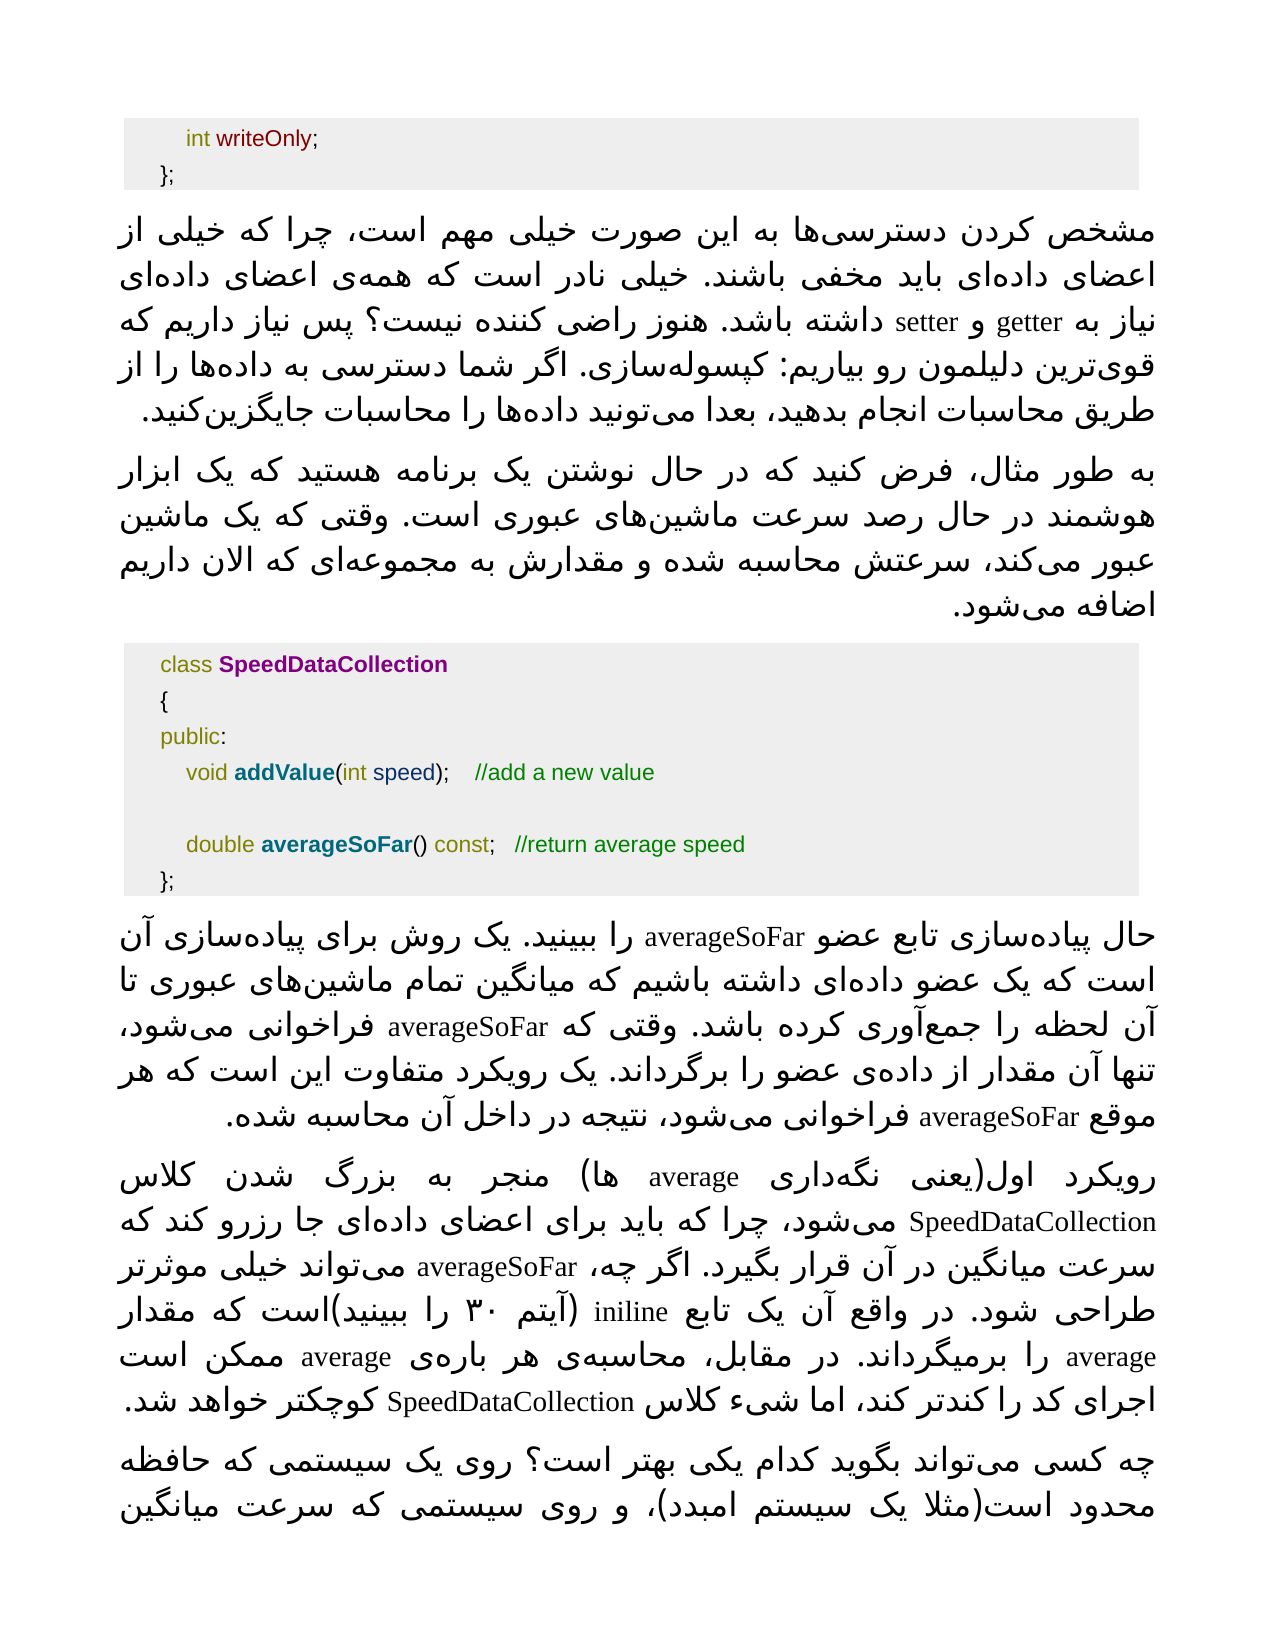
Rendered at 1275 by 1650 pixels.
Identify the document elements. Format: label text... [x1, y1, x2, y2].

text int writeOnly; [124, 118, 1139, 154]
text مشخص کردن دسترسی‌ها به این صورت خیلی مهم است، چرا که خیلی از اعضا‌ی داده‌ای باید مخفی باشند. خیلی نادر است که همه‌ی اعضا‌ی داده‌ای نیاز به getter و setter داشته باشد. هنوز راضی کننده نیست؟ پس نیاز داریم که قوی‌ترین دلیلمون رو بیاریم: کپسوله‌سازی. اگر شما دسترسی به داده‌ها را از طریق محاسبات انجام بدهید، بعدا می‌تونید داده‌ها را محاسبات جایگزین‌کنید. [118, 205, 1157, 430]
text رویکرد اول(یعنی نگه‌داری average ها) منجر به بزرگ شدن کلاس SpeedDataCollection می‌شود، چرا که باید برای اعضا‌ی داده‌ای جا رزرو کند که سرعت میانگین در آن قرار بگیرد. اگر چه، averageSoFar می‌تواند خیلی موثر‌تر طراحی شود. در واقع آن یک تابع iniline (آیتم ۳۰ را ببینید)است که مقدار average را برمیگرداند. در مقابل، محاسبه‌ی هر باره‌ی average ممکن است اجرای کد را کند‌تر کند، اما شیء کلاس SpeedDataCollection کوچکتر خواهد شد. [118, 1151, 1157, 1421]
text چه کسی می‌تواند بگوید کدام یکی بهتر است؟ روی یک سیستمی که حافظه محدود است(مثلا یک سیستم امبدد)، و روی سیستمی که سرعت میانگین خیلی کم درخواست می‌شود، محاسبه‌ی میانگین در هر بار بهتر است. ولی در سیستمی که میانگین دایما مورد نیاز است، و حافظه‌ اصلا مهم نیست، نگه داشتن این سرعت‌ها در حافظه گزینه‌ی مناسب‌تری است. نکته‌ی مهم این است که دسترسی به average توسط تابع عضو(یعنی کپسوله‌سازی)، باعث می‌شود بتوانید به راحتی بین این دو پیاده‌سازی جابه‌جا شوید. و مشتری می‌تواند، نهایتا، کد را دوباره کامپایل کند(حتی این را هم می‌توانیم با استفاده از تکنیکی که در آیتم ۳۱ میگوییم مرتفع کنیم.) [118, 1436, 1157, 1526]
text public: [124, 715, 1139, 751]
text به طور مثال، فرض کنید که در حال نوشتن یک برنامه هستید که یک ابزار هوشمند در حال رصد سرعت ماشین‌های عبوری است. وقتی که یک ماشین عبور می‌کند، سرعتش محاسبه شده و مقدارش به مجموعه‌ای که الان داریم اضافه می‌شود. [118, 445, 1157, 625]
text }; [124, 859, 1139, 896]
text void addValue(int speed); //add a new value [124, 751, 1139, 787]
text حال پیاده‌سازی تابع عضو averageSoFar را ببینید. یک روش برای پیاده‌سازی آن است که یک عضو داده‌ای داشته باشیم که میانگین تمام ماشین‌های عبوری تا آن لحظه را جمع‌آوری کرده باشد. وقتی که averageSoFar فراخوانی می‌شود، تنها آن مقدار از داده‌ی عضو را برگرداند. یک رویکرد متفاوت این است که هر موقع averageSoFar فراخوانی می‌شود، نتیجه در داخل آن محاسبه شده. [118, 911, 1157, 1136]
text { [124, 679, 1139, 715]
text double averageSoFar() const; //return average speed [124, 823, 1139, 859]
text class SpeedDataCollection [124, 643, 1139, 679]
text }; [124, 154, 1139, 190]
